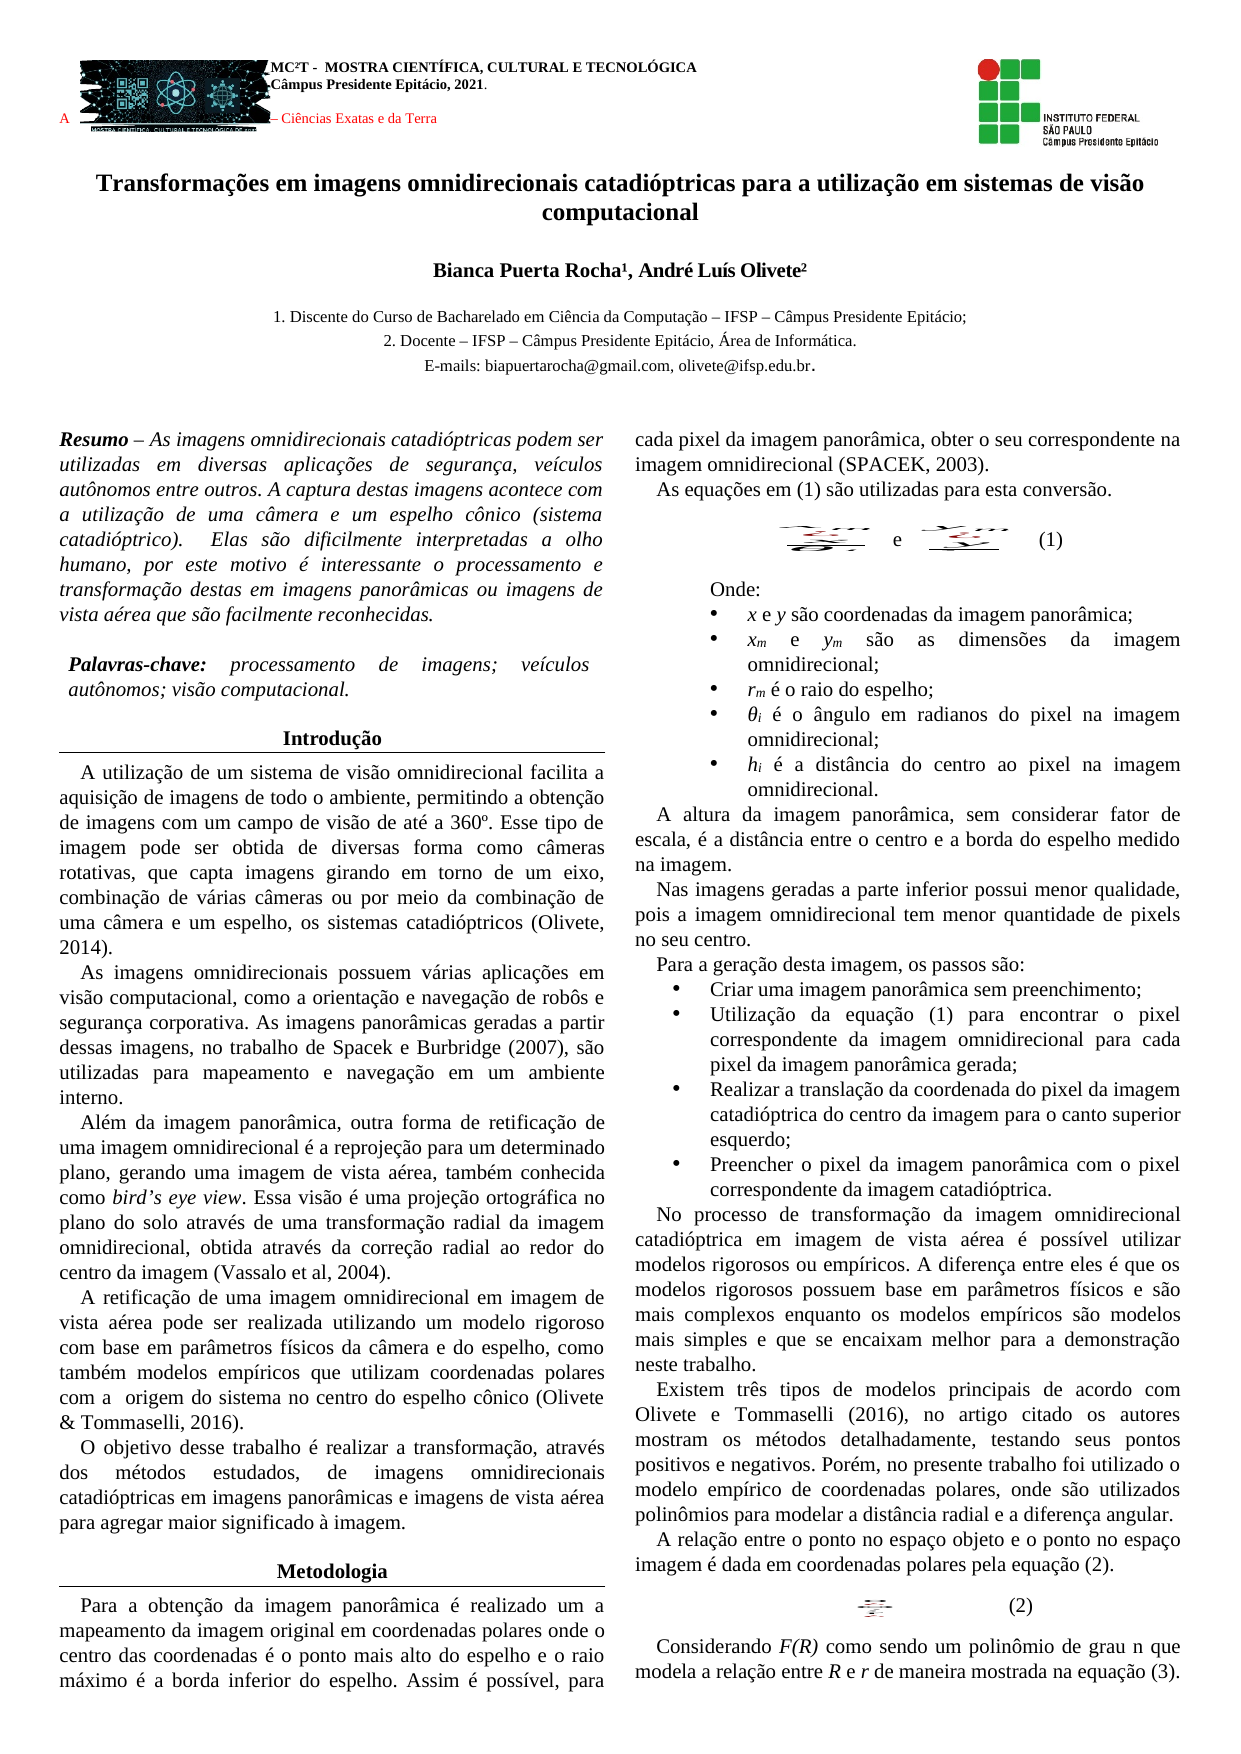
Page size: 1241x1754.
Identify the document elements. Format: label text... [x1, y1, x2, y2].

subtitle Metodologia [59, 1559, 605, 1586]
text Onde: [635, 576, 1181, 601]
list rm é o raio do espelho; [710, 676, 1181, 701]
text A [59, 109, 115, 126]
text Considerando F(R) como sendo um polinômio de grau n que modela a relação entre R e r de maneira mostrada na equação (3). [635, 1633, 1181, 1683]
list Realizar a translação da coordenada do pixel da imagem catadióptrica do centro da imagem para o canto superior esquerdo; [672, 1076, 1181, 1151]
text Bianca Puerta Rocha¹, André Luís Olivete² [59, 258, 1181, 282]
text Para a obtenção da imagem panorâmica é realizado um a mapeamento da imagem original em coordenadas polares onde o centro das coordenadas é o ponto mais alto do espelho e o raio máximo é a borda inferior do espelho. Assim é possível, para [59, 1593, 605, 1693]
text Transformações em imagens omnidirecionais catadióptricas para a utilização em sistemas de visão computacional [59, 168, 1181, 226]
text A retificação de uma imagem omnidirecional em imagem de vista aérea pode ser realizada utilizando um modelo rigoroso com base em parâmetros físicos da câmera e do espelho, como também modelos empíricos que utilizam coordenadas polares com a origem do sistema no centro do espelho cônico (Olivete & Tommaselli, 2016). [59, 1284, 605, 1434]
text Nas imagens geradas a parte inferior possui menor qualidade, pois a imagem omnidirecional tem menor quantidade de pixels no seu centro. [635, 876, 1181, 951]
text cada pixel da imagem panorâmica, obter o seu correspondente na imagem omnidirecional (SPACEK, 2003). [635, 426, 1181, 476]
text O objetivo desse trabalho é realizar a transformação, através dos métodos estudados, de imagens omnidirecionais catadióptricas em imagens panorâmicas e imagens de vista aérea para agregar maior significado à imagem. [59, 1434, 605, 1534]
text Além da imagem panorâmica, outra forma de retificação de uma imagem omnidirecional é a reprojeção para um determinado plano, gerando uma imagem de vista aérea, também conhecida como bird’s eye view. Essa visão é uma projeção ortográfica no plano do solo através de uma transformação radial da imagem omnidirecional, obtida através da correção radial ao redor do centro da imagem (Vassalo et al, 2004). [59, 1109, 605, 1284]
text A utilização de um sistema de visão omnidirecional facilita a aquisição de imagens de todo o ambiente, permitindo a obtenção de imagens com um campo de visão de até a 360º. Esse tipo de imagem pode ser obtida de diversas forma como câmeras rotativas, que capta imagens girando em torno de um eixo, combinação de várias câmeras ou por meio da combinação de uma câmera e um espelho, os sistemas catadióptricos (Olivete, 2014). [59, 759, 605, 959]
text A altura da imagem panorâmica, sem considerar fator de escala, é a distância entre o centro e a borda do espelho medido na imagem. [635, 801, 1181, 876]
list hi é a distância do centro ao pixel na imagem omnidirecional. [710, 751, 1181, 801]
text [59, 76, 101, 93]
text No processo de transformação da imagem omnidirecional catadióptrica em imagem de vista aérea é possível utilizar modelos rigorosos ou empíricos. A diferença entre eles é que os modelos rigorosos possuem base em parâmetros físicos e são mais complexos enquanto os modelos empíricos são modelos mais simples e que se encaixam melhor para a demonstração neste trabalho. [635, 1201, 1181, 1376]
text Resumo – As imagens omnidirecionais catadióptricas podem ser utilizadas em diversas aplicações de segurança, veículos autônomos entre outros. A captura destas imagens acontece com a utilização de uma câmera e um espelho cônico (sistema catadióptrico). Elas são dificilmente interpretadas a olho humano, por este motivo é interessante o processamento e transformação destas em imagens panorâmicas ou imagens de vista aérea que são facilmente reconhecidas. [59, 426, 605, 626]
list Utilização da equação (1) para encontrar o pixel correspondente da imagem omnidirecional para cada pixel da imagem panorâmica gerada; [672, 1001, 1181, 1076]
text 2. Docente – IFSP – Câmpus Presidente Epitácio, Área de Informática. [59, 326, 1181, 351]
text As imagens omnidirecionais possuem várias aplicações em visão computacional, como a orientação e navegação de robôs e segurança corporativa. As imagens panorâmicas geradas a partir dessas imagens, no trabalho de Spacek e Burbridge (2007), são utilizadas para mapeamento e navegação em um ambiente interno. [59, 959, 605, 1109]
list x e y são coordenadas da imagem panorâmica; [710, 601, 1181, 626]
text Existem três tipos de modelos principais de acordo com Olivete e Tommaselli (2016), no artigo citado os autores mostram os métodos detalhadamente, testando seus pontos positivos e negativos. Porém, no presente trabalho foi utilizado o modelo empírico de coordenadas polares, onde são utilizados polinômios para modelar a distância radial e a diferença angular. [635, 1376, 1181, 1526]
text e (1) [635, 526, 1181, 551]
text Câmpus Presidente Epitácio, 2021. [264, 76, 977, 93]
text (2) [635, 1592, 1181, 1617]
text – Ciências Exatas e da Terra [229, 109, 977, 126]
list xm e ym são as dimensões da imagem omnidirecional; [710, 626, 1181, 676]
list θi é o ângulo em radianos do pixel na imagem omnidirecional; [710, 701, 1181, 751]
text A relação entre o ponto no espaço objeto e o ponto no espaço imagem é dada em coordenadas polares pela equação (2). [635, 1526, 1181, 1576]
text E-mails: biapuertarocha@gmail.com, olivete@ifsp.edu.br. [59, 351, 1181, 376]
text As equações em (1) são utilizadas para esta conversão. [635, 476, 1181, 501]
text Para a geração desta imagem, os passos são: [635, 951, 1181, 976]
text MC²T - MOSTRA CIENTÍFICA, CULTURAL E TECNOLÓGICA [59, 59, 977, 76]
subtitle Introdução [59, 726, 605, 752]
text Palavras-chave: processamento de imagens; veículos autônomos; visão computacional. [68, 651, 592, 701]
text 1. Discente do Curso de Bacharelado em Ciência da Computação – IFSP – Câmpus Presidente Epitácio; [59, 307, 1181, 326]
list Preencher o pixel da imagem panorâmica com o pixel correspondente da imagem catadióptrica. [672, 1151, 1181, 1201]
list Criar uma imagem panorâmica sem preenchimento; [672, 976, 1181, 1001]
